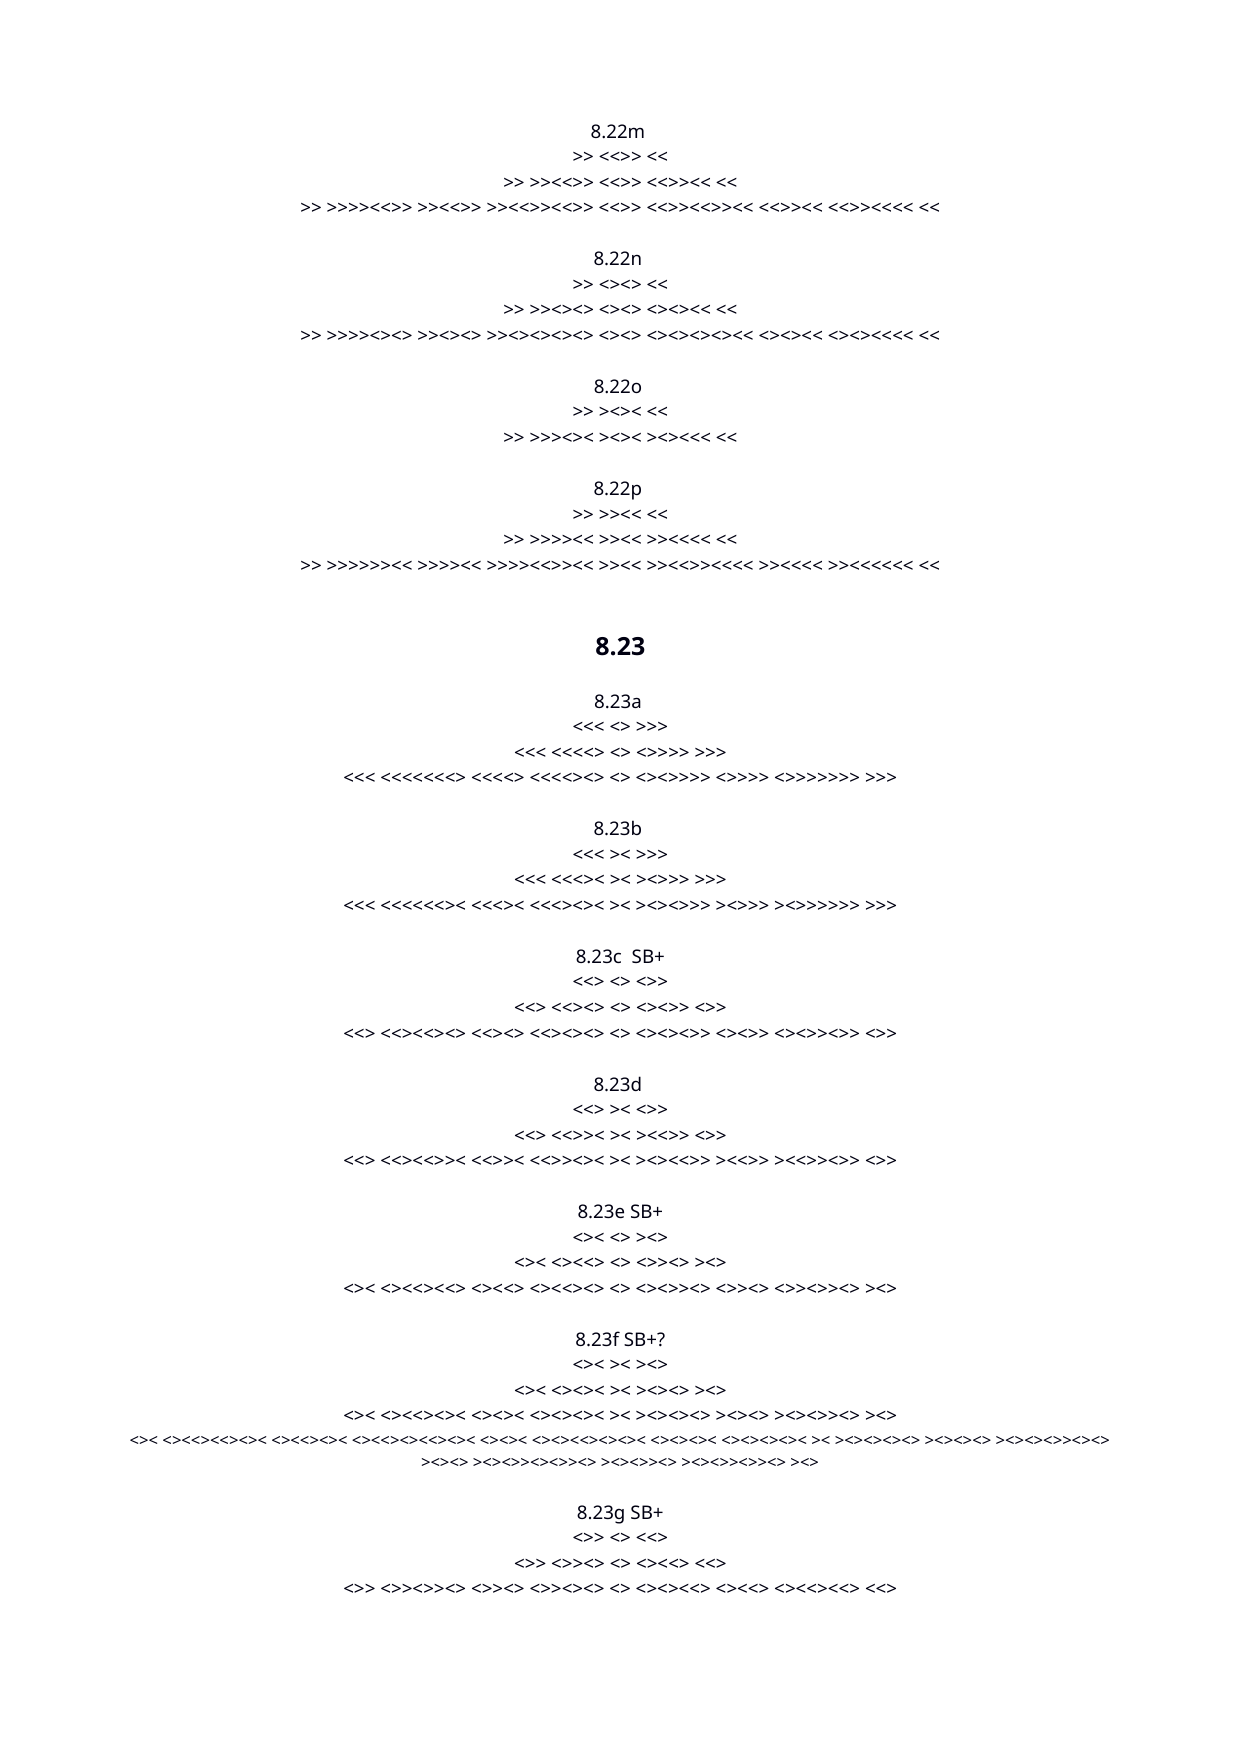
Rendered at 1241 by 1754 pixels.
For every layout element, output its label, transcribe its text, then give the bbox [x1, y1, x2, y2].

text 8.22o [118, 373, 1122, 399]
text <<< >< >>> [118, 841, 1122, 867]
text 8.22n [118, 246, 1122, 271]
text >> >>>><<>> >><<>> >><<>><<>> <<>> <<>><<>><< <<>><< <<>><<<< << [118, 195, 1122, 220]
text <>< <><<><<> <><<> <><<><> <> <><>><> <>><> <>><>><> ><> [118, 1275, 1122, 1301]
text 8.22p [118, 475, 1122, 501]
text >> >><<>> <<>> <<>><< << [118, 169, 1122, 195]
text >> <<>> << [118, 144, 1122, 169]
text <<> <<><> <> <><>> <>> [118, 994, 1122, 1020]
text 8.23f SB+? [118, 1326, 1122, 1352]
text <<< <<<<> <> <>>>> >>> [118, 739, 1122, 765]
text <<> >< <>> [118, 1096, 1122, 1122]
text 8.23b [118, 816, 1122, 841]
text >> ><>< << [118, 399, 1122, 424]
text <>> <>><>><> <>><> <>><><> <> <><><<> <><<> <><<><<> <<> [118, 1576, 1122, 1601]
text <>< <><<><<><>< <><<><>< <><<><><<><>< <><>< <><><<><><>< <><><>< <><><><>< >< ><><><><> ><><><> ><><><>><><> ><><> ><><>><><>><> ><><>><> ><><>><>><> ><> [118, 1428, 1122, 1474]
text <<> <> <>> [118, 969, 1122, 994]
text <>< <><<><>< <><>< <><><>< >< ><><><> ><><> ><><>><> ><> [118, 1403, 1122, 1428]
text <<< <<<<<<>< <<<>< <<<><>< >< ><><>>> ><>>> ><>>>>>> >>> [118, 892, 1122, 918]
text <>< <><<> <> <>><> ><> [118, 1249, 1122, 1275]
text >> >><><> <><> <><><< << [118, 297, 1122, 322]
text >> >>>>>><< >>>><< >>>><<>><< >><< >><<>><<<< >><<<< >><<<<<< << [118, 552, 1122, 577]
text >> >>><>< ><>< ><><<< << [118, 424, 1122, 450]
text <>> <> <<> [118, 1525, 1122, 1550]
text <<< <> >>> [118, 714, 1122, 739]
text >> >>>><< >><< >><<<< << [118, 526, 1122, 552]
text <>< <><>< >< ><><> ><> [118, 1377, 1122, 1403]
text <<> <<><<>>< <<>>< <<>><>< >< ><><<>> ><<>> ><<>><>> <>> [118, 1147, 1122, 1173]
text 8.22m [118, 118, 1122, 144]
text <<> <<><<><> <<><> <<><><> <> <><><>> <><>> <><>><>> <>> [118, 1020, 1122, 1045]
text >> >><< << [118, 501, 1122, 526]
text >> <><> << [118, 271, 1122, 297]
text <>< >< ><> [118, 1352, 1122, 1377]
text 8.23 [118, 628, 1122, 663]
text <<< <<<<<<<> <<<<> <<<<><> <> <><>>>> <>>>> <>>>>>>> >>> [118, 765, 1122, 790]
text <>> <>><> <> <><<> <<> [118, 1550, 1122, 1576]
text >> >>>><><> >><><> >><><><><> <><> <><><><><< <><><< <><><<<< << [118, 322, 1122, 348]
text 8.23g SB+ [118, 1499, 1122, 1525]
text 8.23d [118, 1071, 1122, 1096]
text <<> <<>>< >< ><<>> <>> [118, 1122, 1122, 1147]
text 8.23a [118, 688, 1122, 714]
text <>< <> ><> [118, 1224, 1122, 1249]
text <<< <<<>< >< ><>>> >>> [118, 867, 1122, 892]
text 8.23c SB+ [118, 943, 1122, 969]
text 8.23e SB+ [118, 1198, 1122, 1224]
